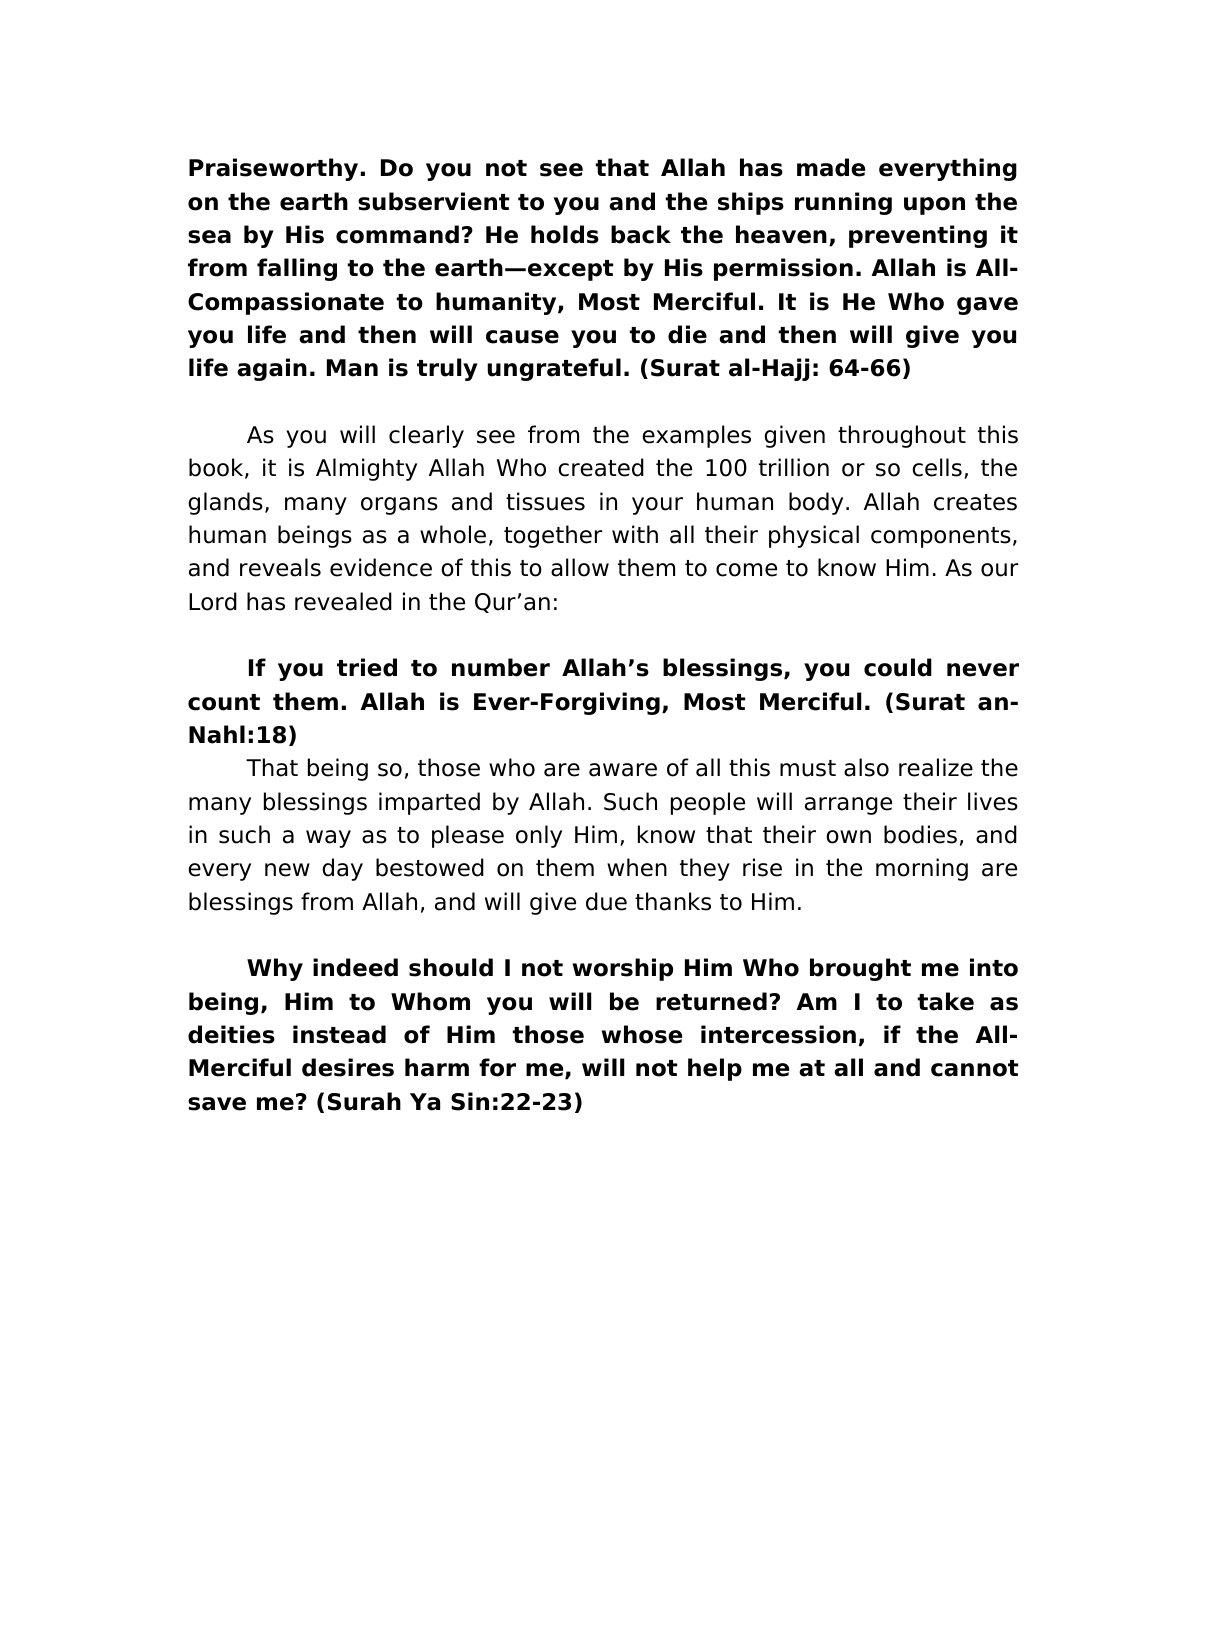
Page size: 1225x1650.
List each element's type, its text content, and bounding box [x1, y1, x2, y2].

text Why indeed should I not worship Him Who brought me into being, Him to Whom you will be returned? Am I to take as deities instead of Him those whose intercession, if the All-Merciful desires harm for me, will not help me at all and cannot save me? (Surah Ya Sin:22-23) [187, 950, 1020, 1117]
text Praiseworthy. Do you not see that Allah has made everything on the earth subservient to you and the ships running upon the sea by His command? He holds back the heaven, preventing it from falling to the earth—except by His permission. Allah is All-Compassionate to humanity, Most Merciful. It is He Who gave you life and then will cause you to die and then will give you life again. Man is truly ungrateful. (Surat al-Hajj: 64-66) [187, 150, 1020, 383]
text If you tried to number Allah’s blessings, you could never count them. Allah is Ever-Forgiving, Most Merciful. (Surat an-Nahl:18) [187, 650, 1020, 750]
text That being so, those who are aware of all this must also realize the many blessings imparted by Allah. Such people will arrange their lives in such a way as to please only Him, know that their own bodies, and every new day bestowed on them when they rise in the morning are blessings from Allah, and will give due thanks to Him. [187, 750, 1020, 917]
text As you will clearly see from the examples given throughout this book, it is Almighty Allah Who created the 100 trillion or so cells, the glands, many organs and tissues in your human body. Allah creates human beings as a whole, together with all their physical components, and reveals evidence of this to allow them to come to know Him. As our Lord has revealed in the Qur’an: [187, 417, 1020, 617]
